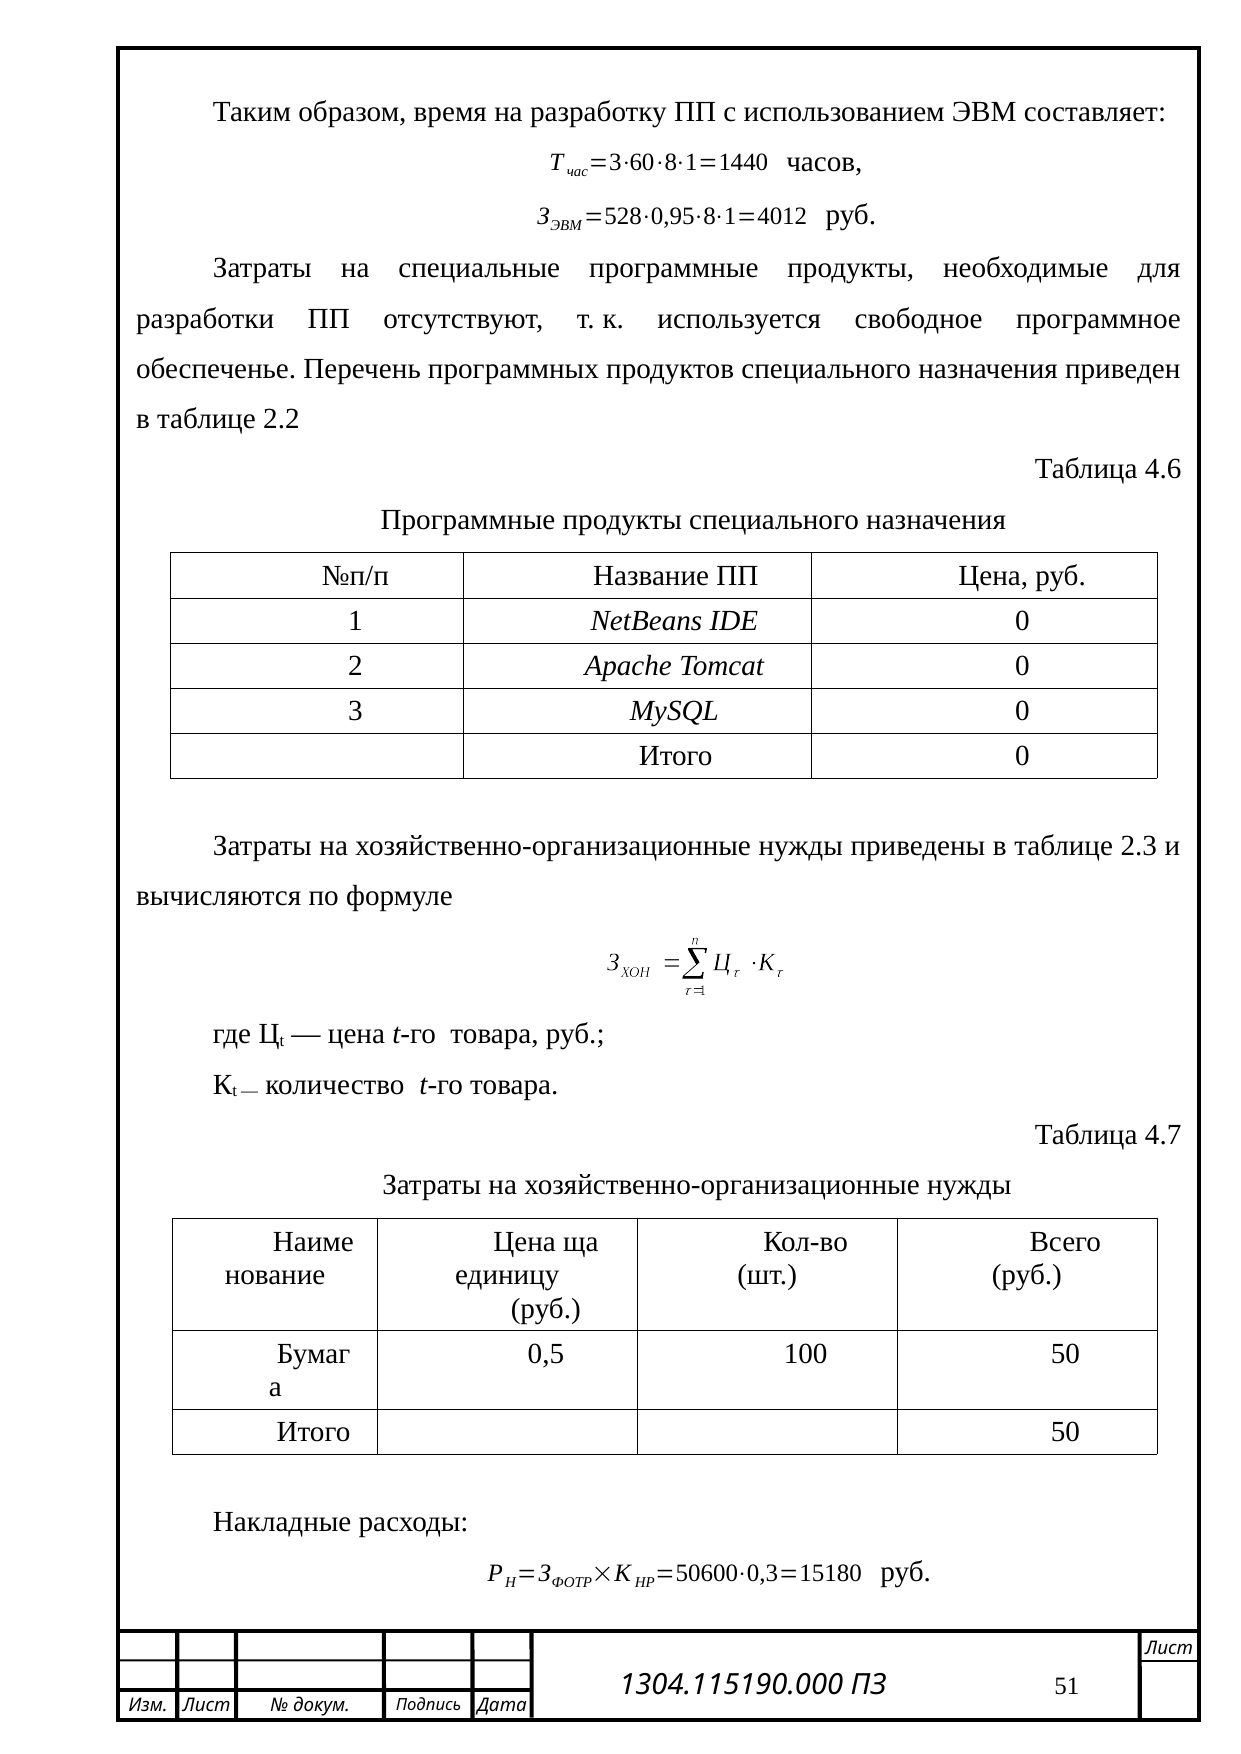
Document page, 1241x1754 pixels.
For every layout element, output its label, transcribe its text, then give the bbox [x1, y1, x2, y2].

text руб. [136, 197, 1181, 234]
table_header Название ПП [464, 553, 811, 597]
table_cell Итого [173, 1410, 377, 1454]
table_cell 0 [812, 599, 1157, 642]
table_cell 0 [812, 734, 1157, 778]
text где Цt — цена t-го товара, руб.; [136, 1017, 1181, 1050]
table_cell 1 [171, 599, 463, 642]
table_cell [378, 1410, 637, 1454]
text Затраты на специальные программные продукты, необходимые для разработки ПП отсутствуют, т. к. используется свободное программное обеспеченье. Перечень программных продуктов специального назначения приведен в таблице 2.2 [136, 250, 1181, 435]
table_header Цена, руб. [812, 553, 1157, 597]
text часов, [136, 144, 1181, 180]
table_cell 0 [812, 689, 1157, 733]
table_header Всего (руб.) [898, 1219, 1157, 1330]
table_cell 50 [898, 1331, 1157, 1409]
text Затраты на хозяйственно-организационные нужды приведены в таблице 2.3 и вычисляются по формуле [136, 828, 1181, 912]
text руб. [136, 1554, 1181, 1591]
table_header №п/п [171, 553, 463, 597]
table_cell MySQL [464, 689, 811, 733]
text Кt — количество t-го товара. [136, 1067, 1181, 1100]
table_cell 0 [812, 644, 1157, 688]
table_cell 50 [898, 1410, 1157, 1454]
table_header Кол-во (шт.) [638, 1219, 897, 1330]
text Накладные расходы: [136, 1504, 1181, 1538]
table_cell 2 [171, 644, 463, 688]
table_header Цена ща единицу (руб.) [378, 1219, 637, 1330]
text Затраты на хозяйственно-организационные нужды [136, 1167, 1181, 1201]
text Таблица 4.6 [136, 452, 1181, 485]
table_cell 100 [638, 1331, 897, 1409]
table_header Наименование [173, 1219, 377, 1330]
table_cell Apache Tomcat [464, 644, 811, 688]
table_cell 0,5 [378, 1331, 637, 1409]
table_cell [638, 1410, 897, 1454]
table_cell 3 [171, 689, 463, 733]
table_cell NetBeans IDE [464, 599, 811, 642]
text Таким образом, время на разработку ПП с использованием ЭВМ составляет: [136, 94, 1181, 127]
table_cell Бумага [173, 1331, 377, 1409]
table_cell Итого [464, 734, 811, 778]
text Таблица 4.7 [136, 1117, 1181, 1151]
text Программные продукты специального назначения [136, 502, 1181, 536]
table_cell [171, 734, 463, 778]
